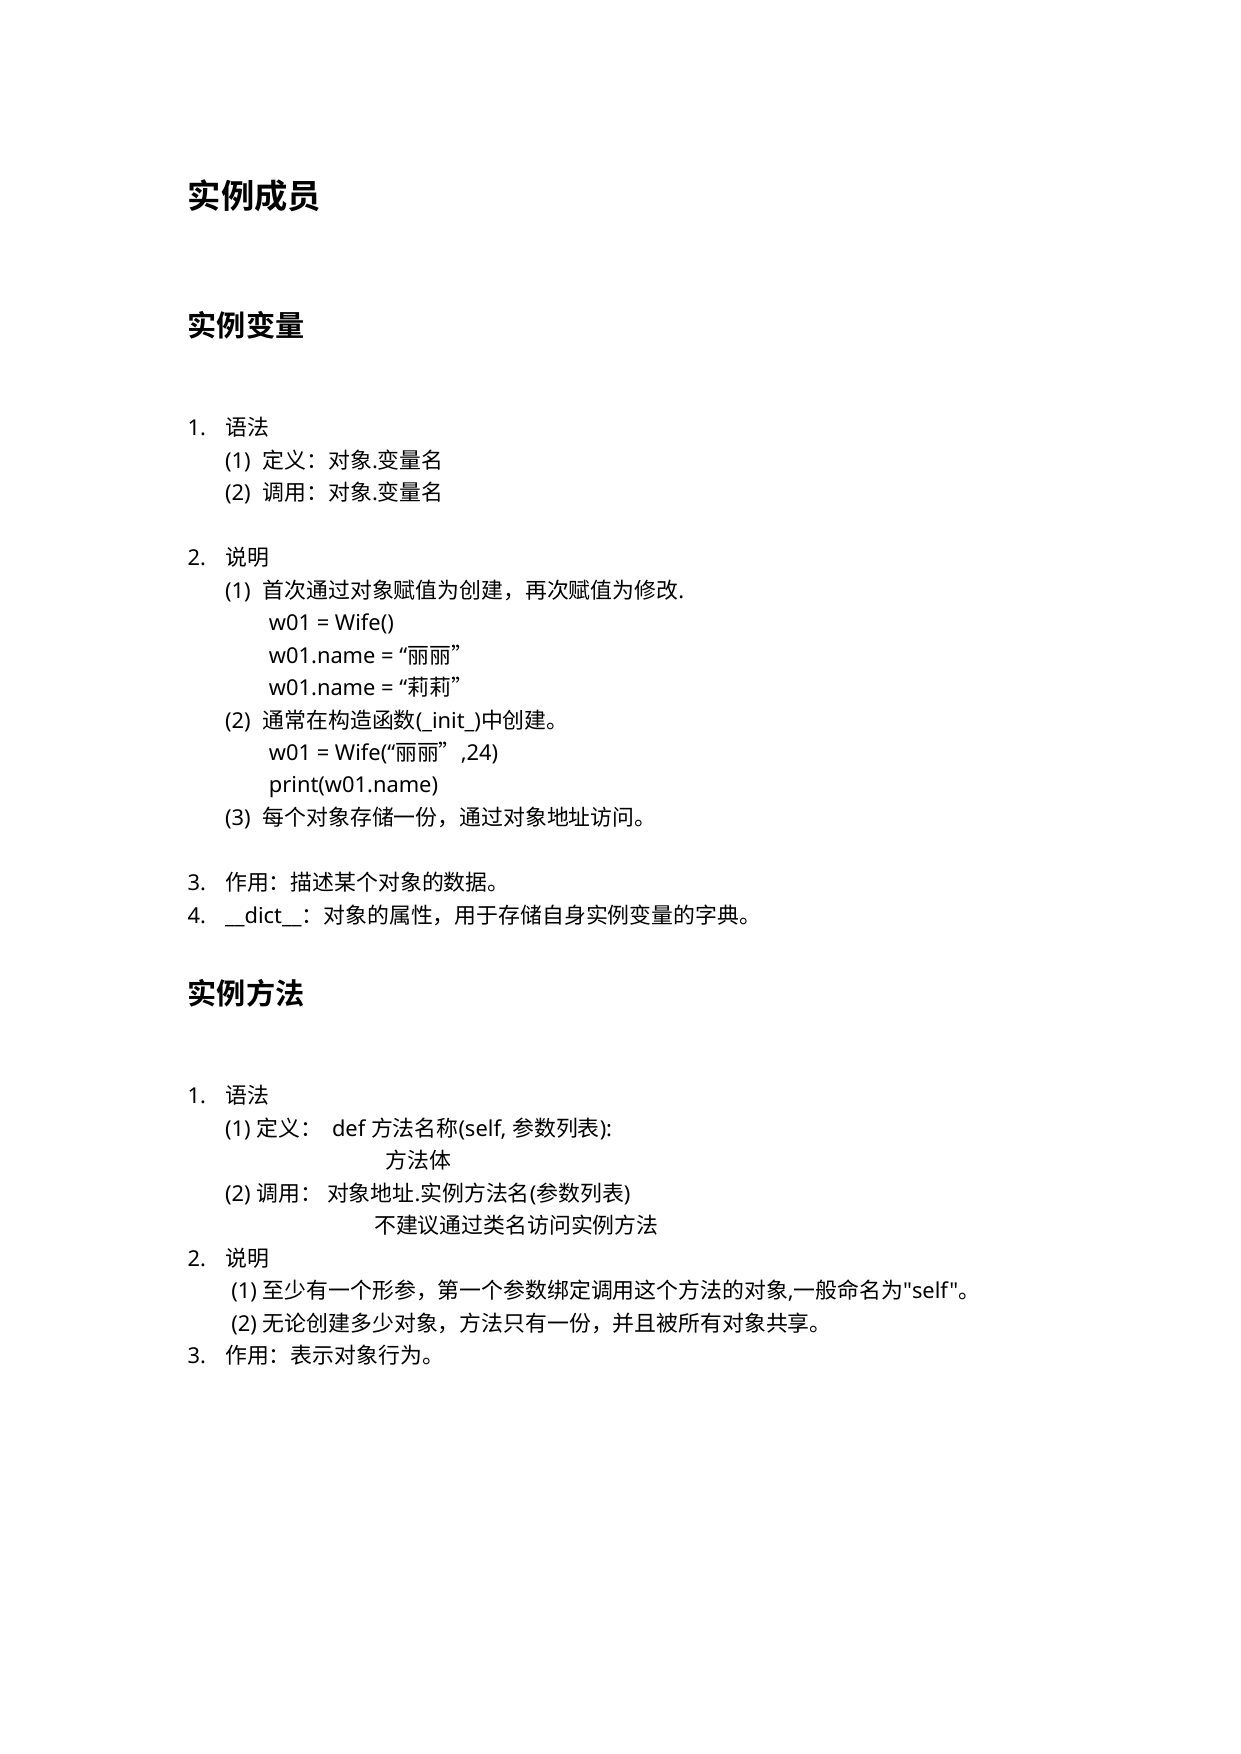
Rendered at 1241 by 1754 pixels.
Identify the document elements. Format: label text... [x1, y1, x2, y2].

text 方法体 [278, 1143, 1053, 1176]
list w01.name = “丽丽” [269, 638, 1053, 670]
list print(w01.name) [269, 768, 1053, 800]
list 说明 [187, 1241, 1053, 1273]
list 语法 [187, 1078, 1053, 1111]
text (1) 至少有一个形参，第一个参数绑定调用这个方法的对象,一般命名为"self"。 [187, 1273, 1053, 1306]
list 作用：表示对象行为。 [187, 1338, 1053, 1371]
text (2) 无论创建多少对象，方法只有一份，并且被所有对象共享。 [187, 1306, 1053, 1338]
list 首次通过对象赋值为创建，再次赋值为修改. [225, 573, 1053, 605]
list 作用：描述某个对象的数据。 [187, 865, 1053, 898]
list __dict__：对象的属性，用于存储自身实例变量的字典。 [187, 898, 1053, 930]
list 说明 [187, 540, 1053, 573]
subtitle 实例方法 [187, 959, 1053, 1024]
text 不建议通过类名访问实例方法 [187, 1208, 1053, 1241]
list 语法 [187, 410, 1053, 443]
list 调用：对象.变量名 [225, 475, 1053, 508]
list 通常在构造函数(_init_)中创建。 [225, 703, 1053, 735]
text (1) 定义： def 方法名称(self, 参数列表): [187, 1111, 1053, 1143]
list w01 = Wife() [269, 605, 1053, 638]
list 定义：对象.变量名 [225, 443, 1053, 475]
text (2) 调用： 对象地址.实例方法名(参数列表) [187, 1176, 1053, 1208]
list w01.name = “莉莉” [269, 670, 1053, 703]
list w01 = Wife(“丽丽”,24) [269, 735, 1053, 768]
subtitle 实例成员 [187, 162, 1053, 227]
subtitle 实例变量 [187, 291, 1053, 356]
list 每个对象存储一份，通过对象地址访问。 [225, 800, 1053, 833]
